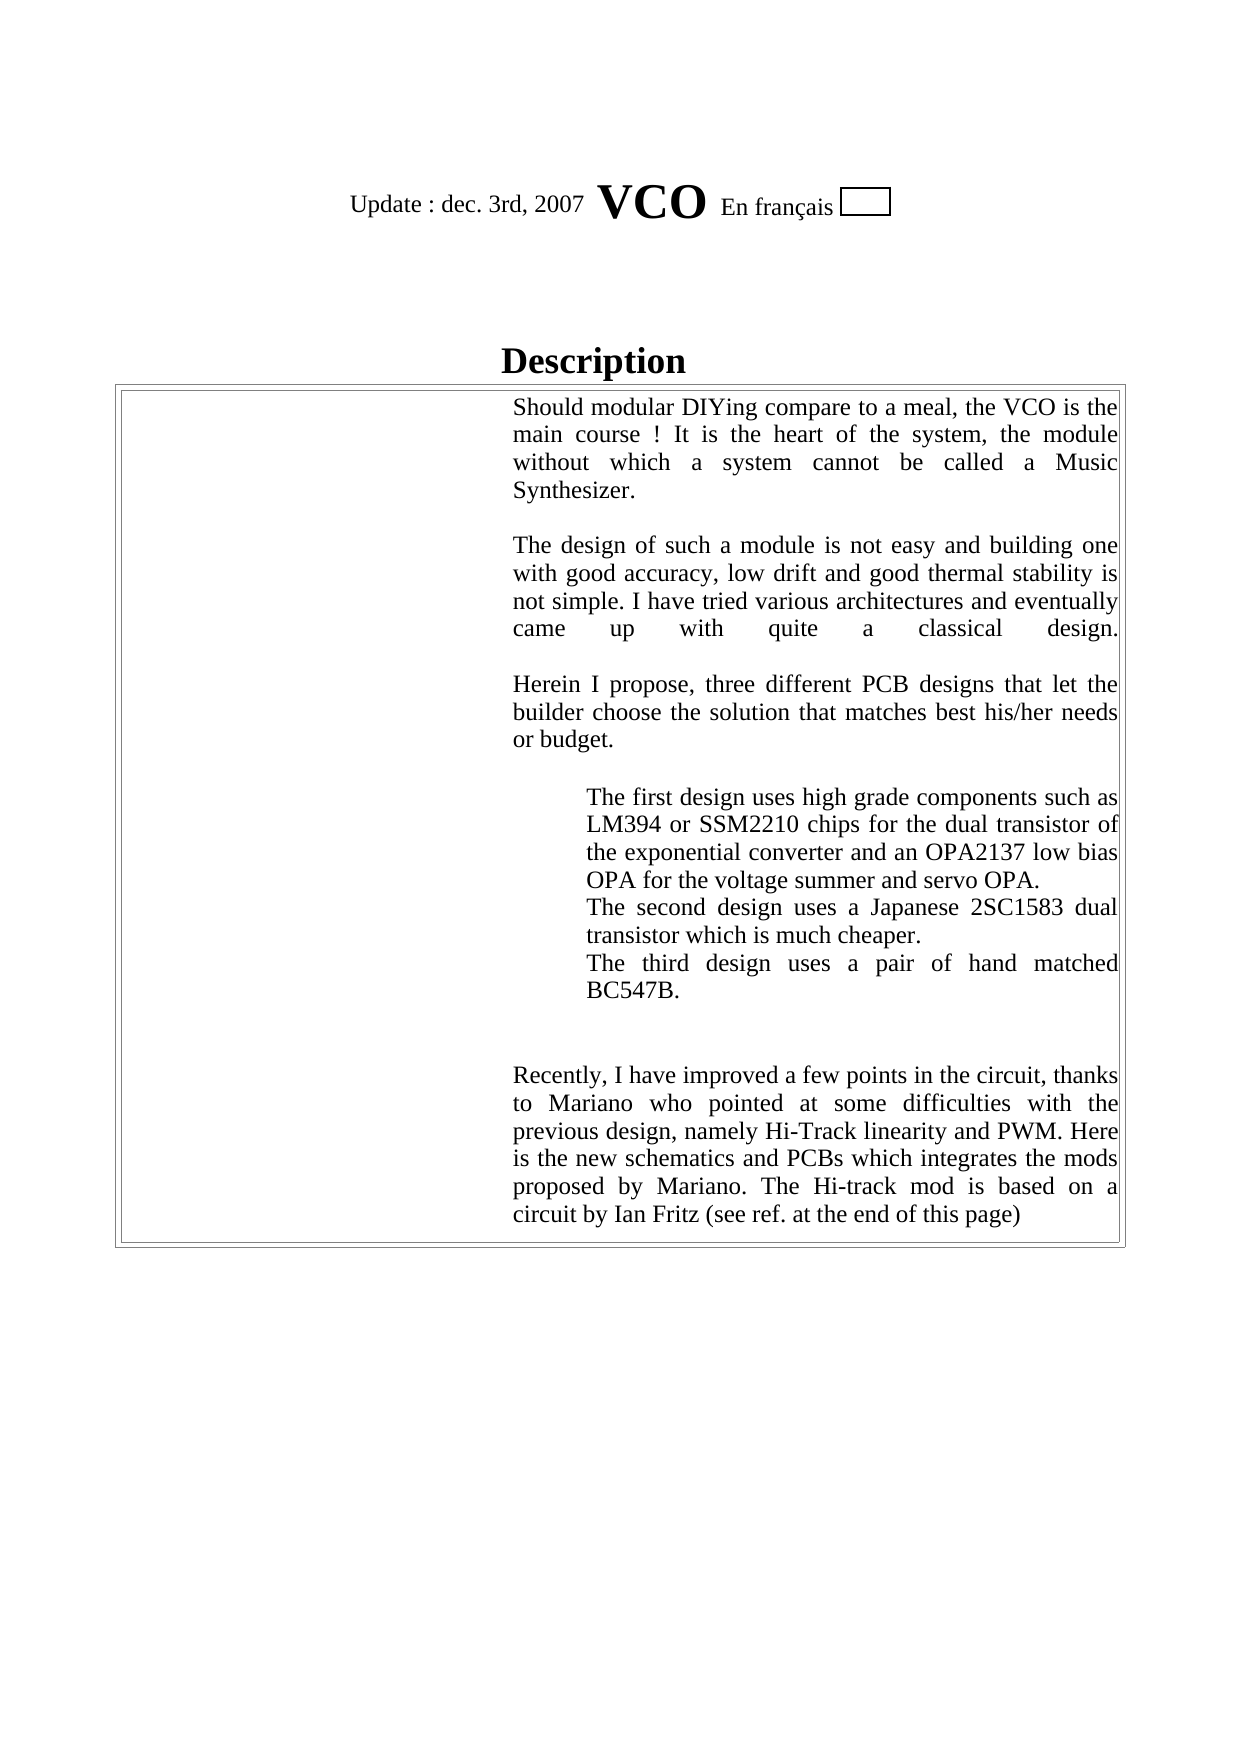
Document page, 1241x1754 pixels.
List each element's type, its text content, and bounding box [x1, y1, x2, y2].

table_header [122, 391, 509, 1231]
table_header Should modular DIYing compare to a meal, the VCO is the main course ! It is the heart of the system, the module without which a system cannot be called a Music Synthesizer. The design of such a module is not easy and building one with good accuracy, low drift and good thermal stability is not simple. I have tried various architectures and eventually came up with quite a classical design. Herein I propose, three different PCB designs that let the builder choose the solution that matches best his/her needs or budget. The first design uses high grade components such as LM394 or SSM2210 chips for the dual transistor of the exponential converter and an OPA2137 low bias OPA for the voltage summer and servo OPA. The second design uses a Japanese 2SC1583 dual transistor which is much cheaper. The third design uses a pair of hand matched BC547B. Recently, I have improved a few points in the circuit, thanks to Mariano who pointed at some difficulties with the previous design, namely Hi-Track linearity and PWM. Here is the new schematics and PCBs which integrates the mods proposed by Mariano. The Hi-track mod is based on a circuit by Ian Fritz (see ref. at the end of this page) [510, 385, 1122, 1231]
table_header [520, 262, 563, 296]
table_header [564, 262, 720, 296]
table_header Update : dec. 3rd, 2007 [346, 146, 591, 262]
table_header [694, 296, 742, 337]
table_header En français [713, 146, 894, 262]
table_cell [122, 1231, 1119, 1242]
table_header [118, 385, 509, 1231]
table_header VCO [591, 146, 713, 262]
table_cell [694, 337, 742, 384]
table_header [498, 296, 694, 337]
table_cell Description [498, 337, 694, 384]
